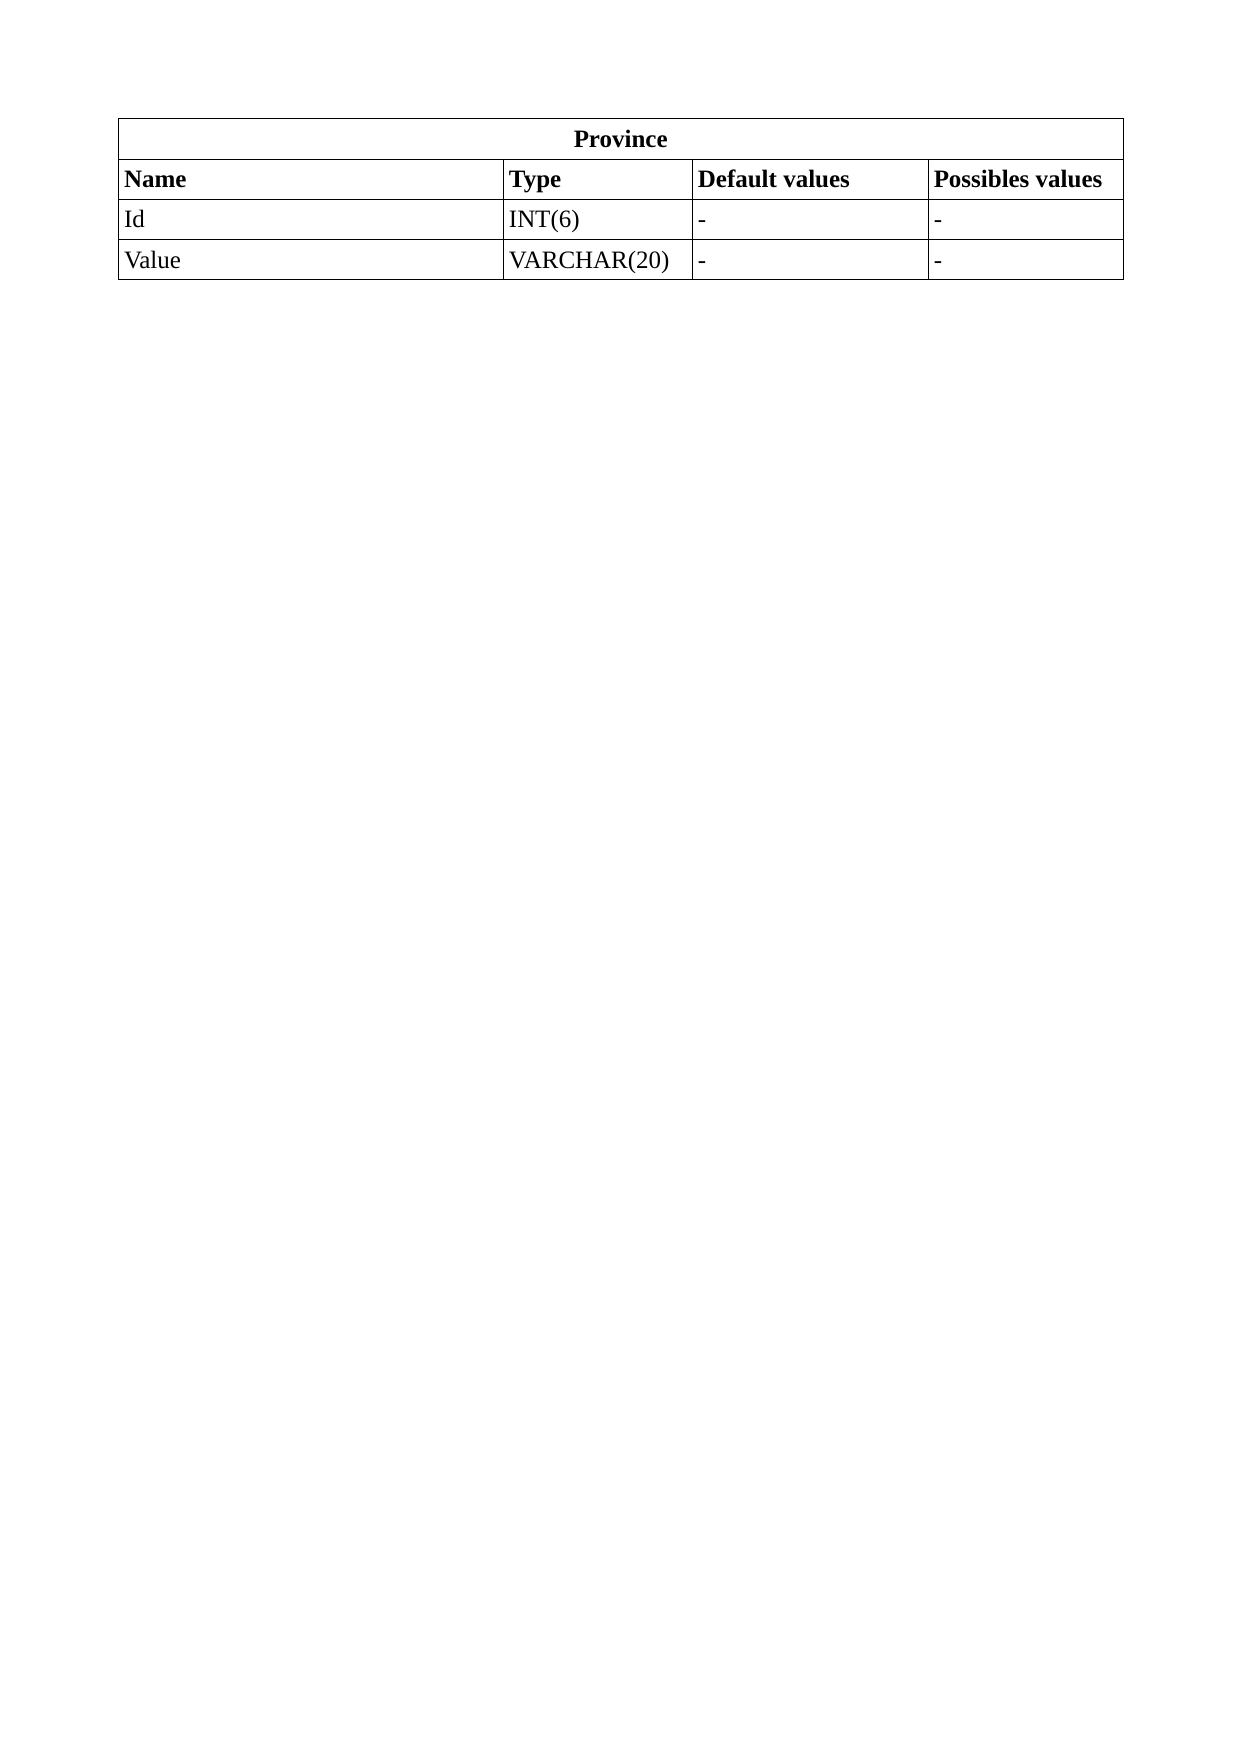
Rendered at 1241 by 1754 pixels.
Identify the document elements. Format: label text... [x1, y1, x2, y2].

table_cell - [693, 240, 928, 279]
table_cell Value [119, 240, 503, 279]
table_cell VARCHAR(20) [504, 240, 692, 279]
table_cell - [693, 200, 928, 239]
table_cell Possibles values [929, 160, 1123, 199]
table_cell Name [119, 160, 503, 199]
table_cell Type [504, 160, 692, 199]
table_header Province [119, 119, 1123, 158]
table_cell Default values [693, 160, 928, 199]
table_cell Id [119, 200, 503, 239]
table_cell INT(6) [504, 200, 692, 239]
table_cell - [929, 240, 1123, 279]
table_cell - [929, 200, 1123, 239]
